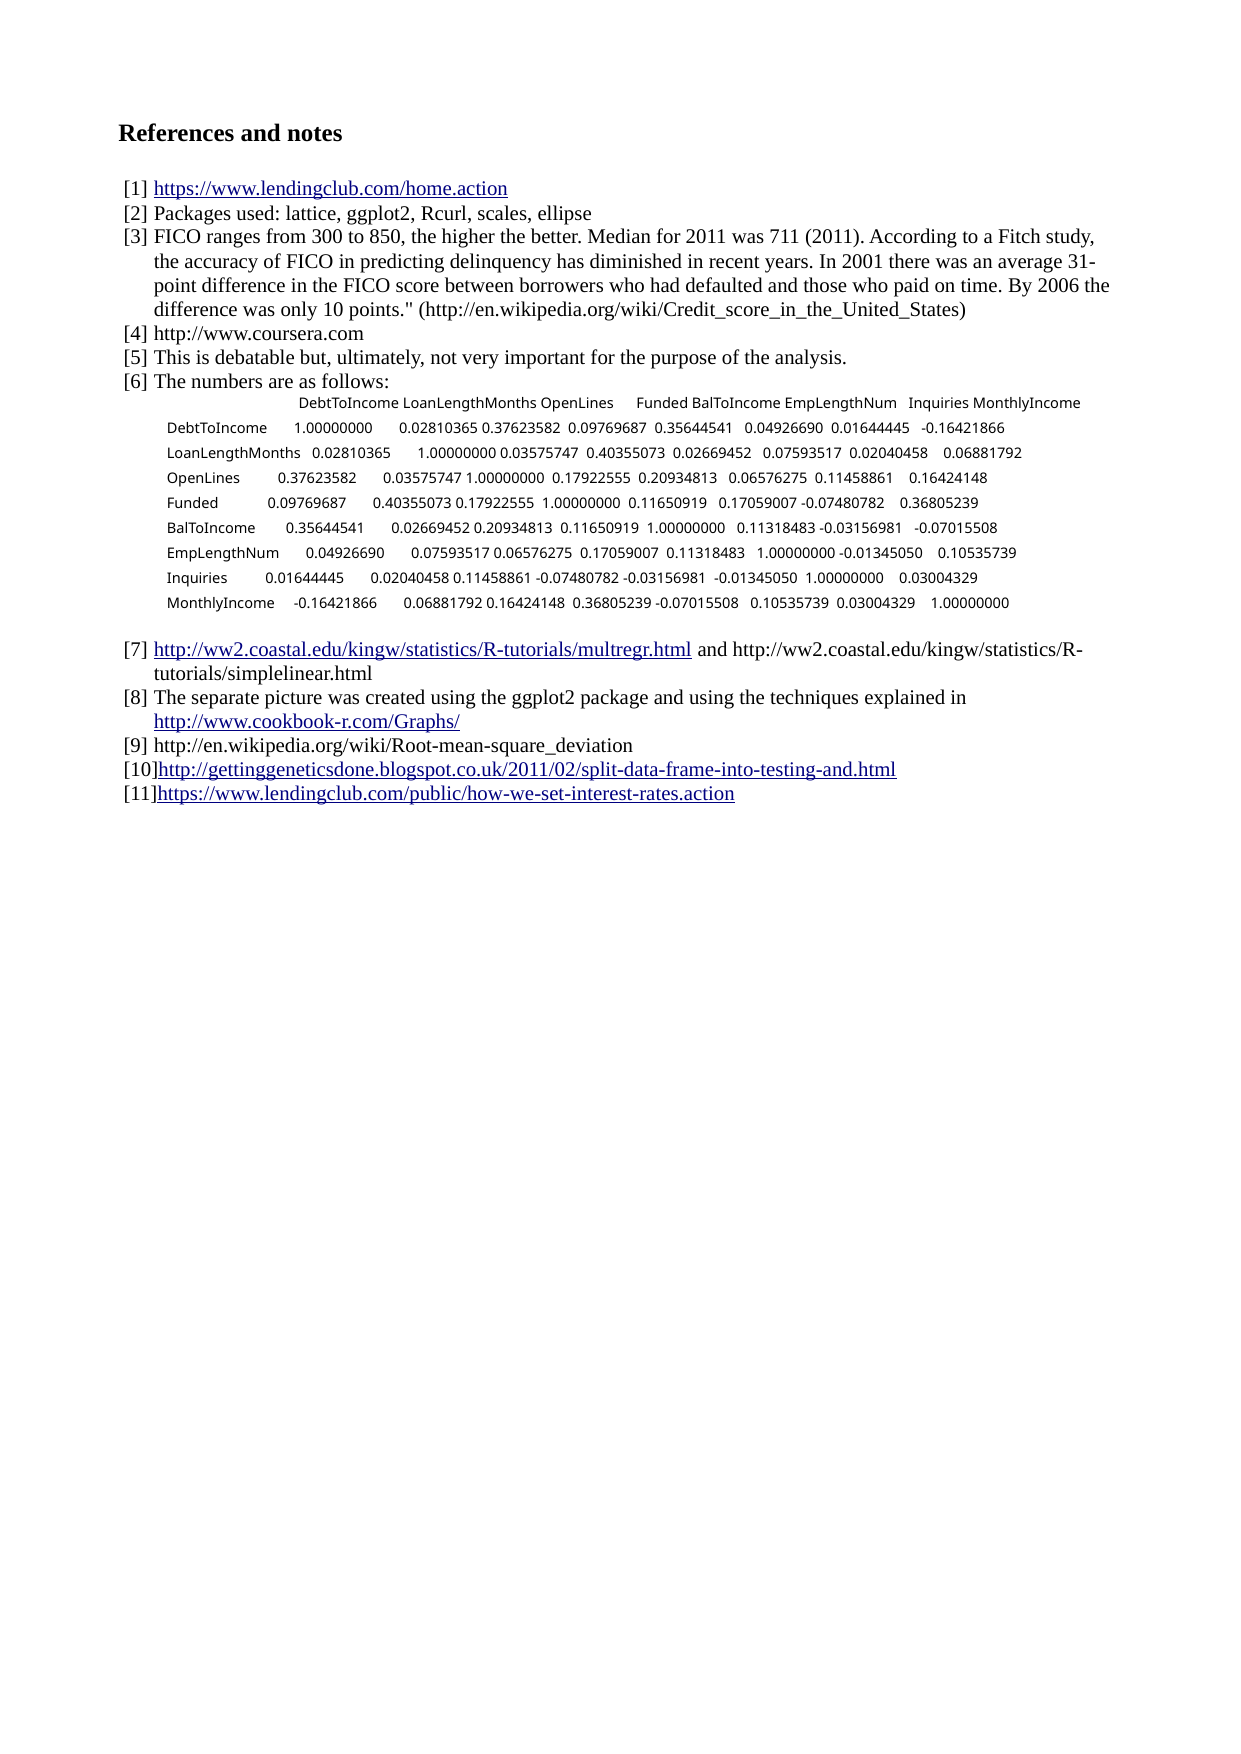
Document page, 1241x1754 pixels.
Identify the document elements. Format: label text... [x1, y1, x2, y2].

text http://ww2.coastal.edu/kingw/statistics/R-tutorials/multregr.html and http://ww2.coastal.edu/kingw/statistics/R-tutorials/simplelinear.html [118, 637, 1122, 685]
text BalToIncome 0.35644541 0.02669452 0.20934813 0.11650919 1.00000000 0.11318483 -0.03156981 -0.07015508 [167, 513, 1122, 538]
text This is debatable but, ultimately, not very important for the purpose of the analysis. [118, 345, 1122, 369]
text The numbers are as follows: [118, 369, 1122, 393]
text OpenLines 0.37623582 0.03575747 1.00000000 0.17922555 0.20934813 0.06576275 0.11458861 0.16424148 [167, 463, 1122, 488]
text The separate picture was created using the ggplot2 package and using the techniques explained in http://www.cookbook-r.com/Graphs/ [118, 685, 1122, 733]
text http://gettinggeneticsdone.blogspot.co.uk/2011/02/split-data-frame-into-testing-and.html [118, 757, 1122, 781]
text DebtToIncome LoanLengthMonths OpenLines Funded BalToIncome EmpLengthNum Inquiries MonthlyIncome [167, 393, 1122, 413]
text http://www.coursera.com [118, 321, 1122, 345]
text LoanLengthMonths 0.02810365 1.00000000 0.03575747 0.40355073 0.02669452 0.07593517 0.02040458 0.06881792 [167, 438, 1122, 463]
text DebtToIncome 1.00000000 0.02810365 0.37623582 0.09769687 0.35644541 0.04926690 0.01644445 -0.16421866 [167, 413, 1122, 438]
text FICO ranges from 300 to 850, the higher the better. Median for 2011 was 711 (2011). According to a Fitch study, the accuracy of FICO in predicting delinquency has diminished in recent years. In 2001 there was an average 31-point difference in the FICO score between borrowers who had defaulted and those who paid on time. By 2006 the difference was only 10 points." (http://en.wikipedia.org/wiki/Credit_score_in_the_United_States) [118, 224, 1122, 321]
text EmpLengthNum 0.04926690 0.07593517 0.06576275 0.17059007 0.11318483 1.00000000 -0.01345050 0.10535739 [167, 538, 1122, 563]
text Packages used: lattice, ggplot2, Rcurl, scales, ellipse [118, 200, 1122, 224]
text https://www.lendingclub.com/public/how-we-set-interest-rates.action [118, 781, 1122, 805]
text Funded 0.09769687 0.40355073 0.17922555 1.00000000 0.11650919 0.17059007 -0.07480782 0.36805239 [167, 488, 1122, 513]
text Inquiries 0.01644445 0.02040458 0.11458861 -0.07480782 -0.03156981 -0.01345050 1.00000000 0.03004329 [167, 563, 1122, 588]
text https://www.lendingclub.com/home.action [118, 176, 1122, 200]
text http://en.wikipedia.org/wiki/Root-mean-square_deviation [118, 733, 1122, 757]
text MonthlyIncome -0.16421866 0.06881792 0.16424148 0.36805239 -0.07015508 0.10535739 0.03004329 1.00000000 [167, 588, 1122, 613]
